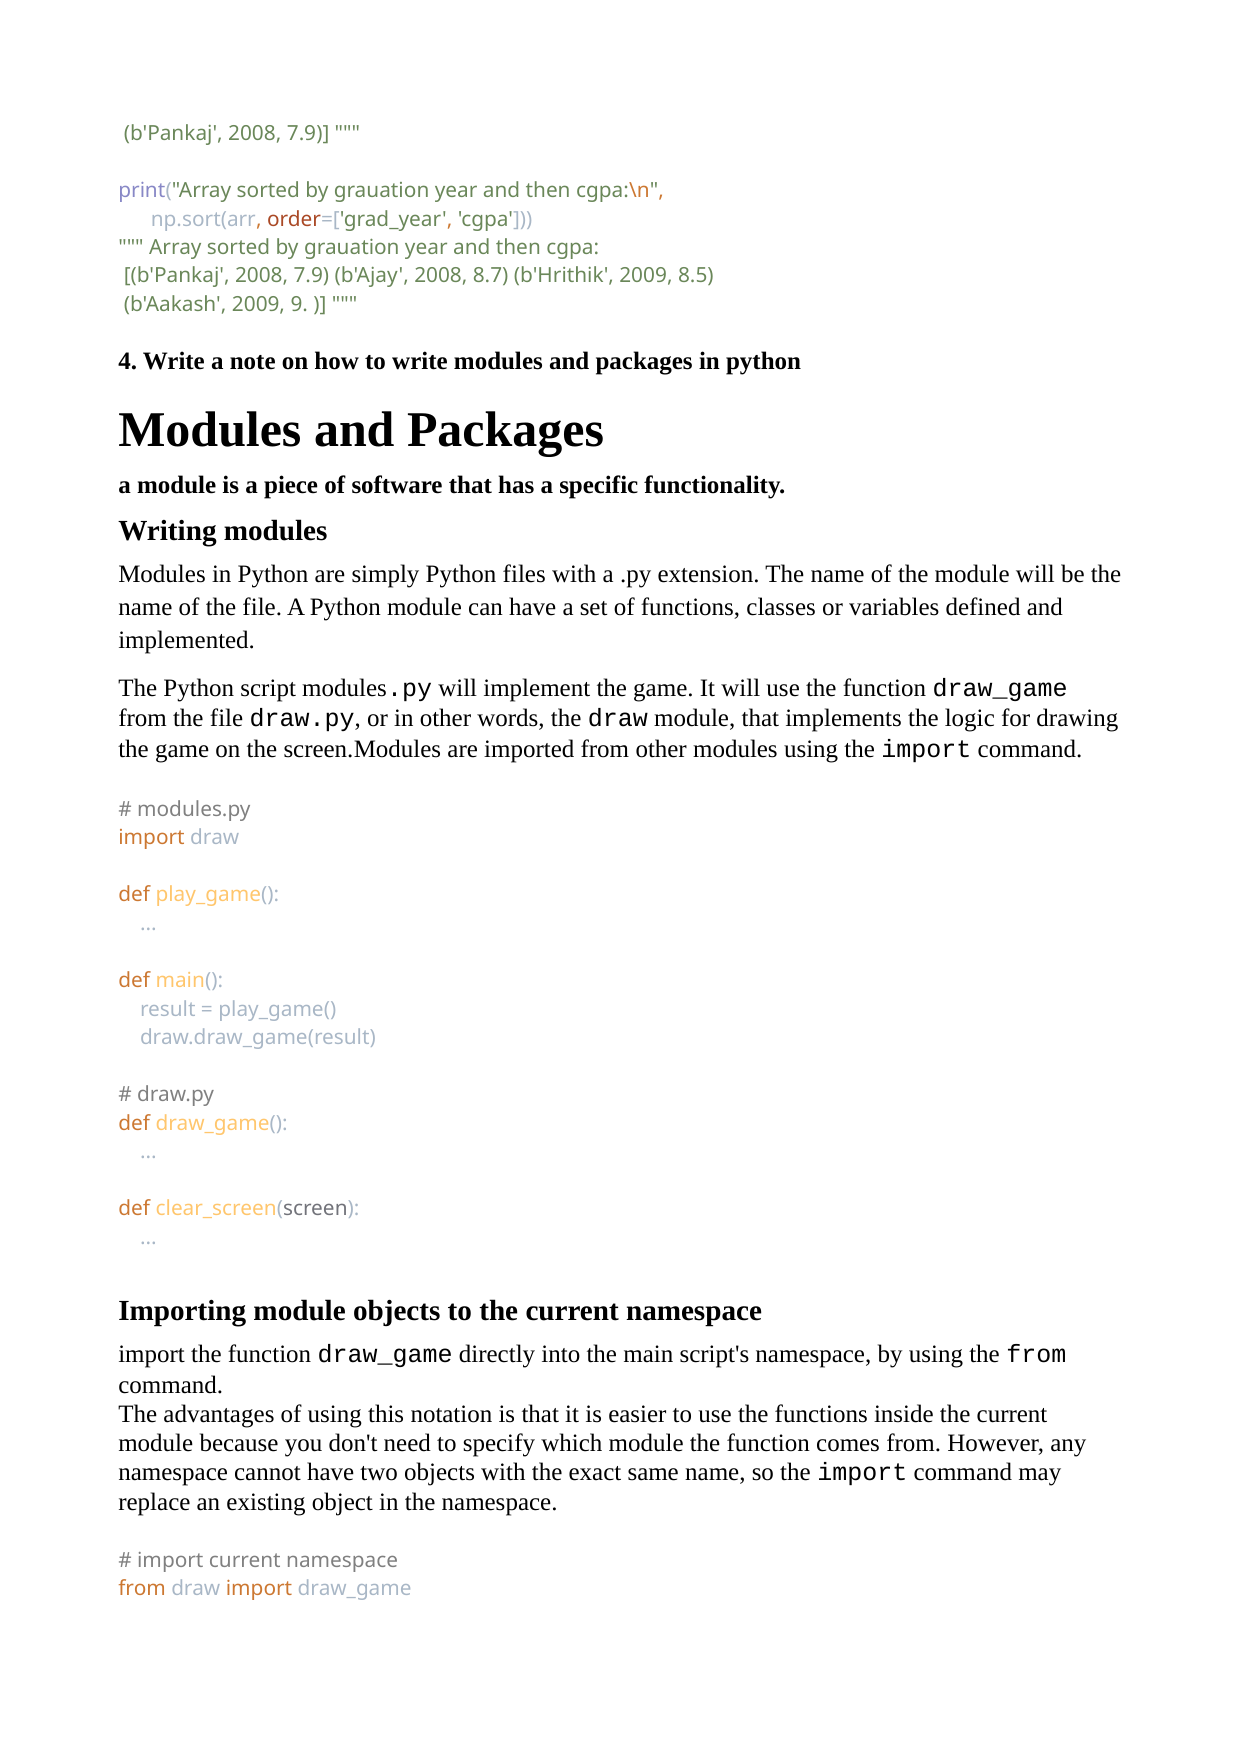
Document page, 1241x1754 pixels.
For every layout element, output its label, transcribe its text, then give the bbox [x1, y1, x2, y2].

text (b'Pankaj', 2008, 7.9)] """ print("Array sorted by grauation year and then cgpa:\n", np.sort(arr, order=['grad_year', 'cgpa'])) """ Array sorted by grauation year and then cgpa: [(b'Pankaj', 2008, 7.9) (b'Ajay', 2008, 8.7) (b'Hrithik', 2009, 8.5) (b'Aakash', 2009, 9. )] """ [118, 118, 1122, 317]
text # import current namespace from draw import draw_game [118, 1545, 1122, 1631]
text The Python script modules.py will implement the game. It will use the function draw_game from the file draw.py, or in other words, the draw module, that implements the logic for drawing the game on the screen.Modules are imported from other modules using the import command. [118, 673, 1122, 765]
subtitle Modules and Packages [118, 400, 1122, 457]
subtitle Importing module objects to the current namespace [118, 1293, 1122, 1327]
text Modules in Python are simply Python files with a .py extension. The name of the module will be the name of the file. A Python module can have a set of functions, classes or variables defined and implemented. [118, 559, 1122, 654]
text a module is a piece of software that has a specific functionality. [118, 470, 1122, 498]
text # draw.py def draw_game(): ... def clear_screen(screen): ... [118, 1079, 1122, 1250]
text 4. Write a note on how to write modules and packages in python [118, 346, 1122, 375]
text import the function draw_game directly into the main script's namespace, by using the from command. [118, 1339, 1122, 1399]
text # modules.py import draw def play_game(): ... def main(): result = play_game() draw.draw_game(result) [118, 794, 1122, 1051]
text The advantages of using this notation is that it is easier to use the functions inside the current module because you don't need to specify which module the function comes from. However, any namespace cannot have two objects with the exact same name, so the import command may replace an existing object in the namespace. [118, 1399, 1122, 1516]
subtitle Writing modules [118, 513, 1122, 547]
